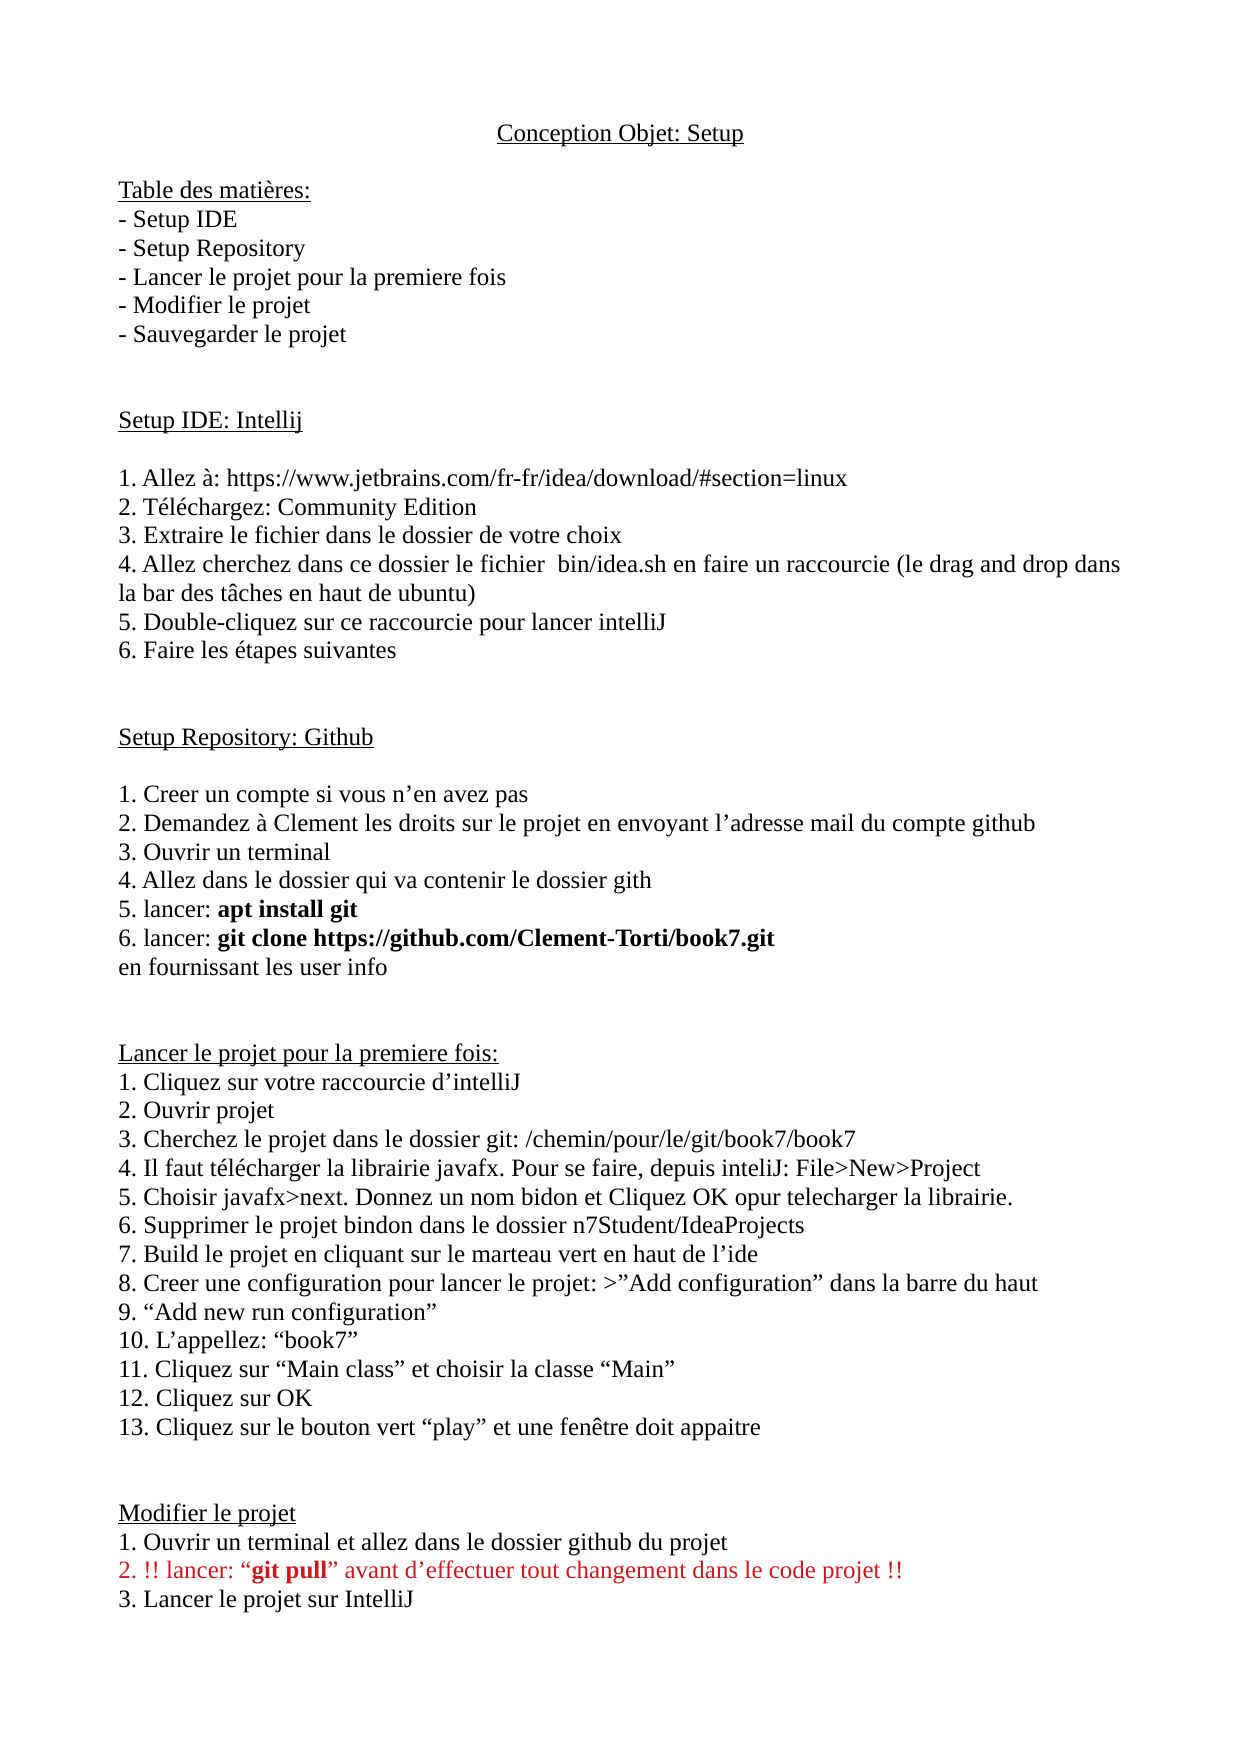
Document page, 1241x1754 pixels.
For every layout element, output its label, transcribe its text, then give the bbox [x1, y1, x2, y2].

text 13. Cliquez sur le bouton vert “play” et une fenêtre doit appaitre [118, 1412, 1122, 1441]
text 5. lancer: apt install git [118, 894, 1122, 923]
text 1. Allez à: https://www.jetbrains.com/fr-fr/idea/download/#section=linux [118, 463, 1122, 492]
text 3. Extraire le fichier dans le dossier de votre choix [118, 521, 1122, 549]
text 3. Cherchez le projet dans le dossier git: /chemin/pour/le/git/book7/book7 [118, 1124, 1122, 1153]
text 5. Choisir javafx>next. Donnez un nom bidon et Cliquez OK opur telecharger la librairie. [118, 1182, 1122, 1211]
text 1. Creer un compte si vous n’en avez pas [118, 779, 1122, 808]
text Setup IDE: Intellij [118, 406, 1122, 434]
text - Sauvegarder le projet [118, 319, 1122, 348]
text 5. Double-cliquez sur ce raccourcie pour lancer intelliJ [118, 607, 1122, 636]
text 3. Lancer le projet sur IntelliJ [118, 1584, 1122, 1613]
text 2. Téléchargez: Community Edition [118, 492, 1122, 521]
text 6. Supprimer le projet bindon dans le dossier n7Student/IdeaProjects [118, 1211, 1122, 1239]
text 3. Ouvrir un terminal [118, 837, 1122, 866]
text - Modifier le projet [118, 291, 1122, 319]
text 2. Demandez à Clement les droits sur le projet en envoyant l’adresse mail du compte github [118, 808, 1122, 837]
text - Lancer le projet pour la premiere fois [118, 262, 1122, 291]
text Lancer le projet pour la premiere fois: [118, 1038, 1122, 1067]
text Setup Repository: Github [118, 722, 1122, 751]
text 6. lancer: git clone https://github.com/Clement-Torti/book7.git [118, 923, 1122, 952]
text 2. Ouvrir projet [118, 1096, 1122, 1124]
text Conception Objet: Setup [118, 118, 1122, 147]
text 8. Creer une configuration pour lancer le projet: >”Add configuration” dans la barre du haut [118, 1268, 1122, 1297]
text 10. L’appellez: “book7” [118, 1326, 1122, 1354]
text Table des matières: [118, 176, 1122, 204]
text - Setup Repository [118, 233, 1122, 262]
text en fournissant les user info [118, 952, 1122, 981]
text 4. Allez cherchez dans ce dossier le fichier bin/idea.sh en faire un raccourcie (le drag and drop dans la bar des tâches en haut de ubuntu) [118, 549, 1122, 607]
text 11. Cliquez sur “Main class” et choisir la classe “Main” [118, 1354, 1122, 1383]
text 2. !! lancer: “git pull” avant d’effectuer tout changement dans le code projet !! [118, 1556, 1122, 1584]
text 12. Cliquez sur OK [118, 1383, 1122, 1412]
text 1. Cliquez sur votre raccourcie d’intelliJ [118, 1067, 1122, 1096]
text 1. Ouvrir un terminal et allez dans le dossier github du projet [118, 1527, 1122, 1556]
text 4. Il faut télécharger la librairie javafx. Pour se faire, depuis inteliJ: File>New>Project [118, 1153, 1122, 1182]
text - Setup IDE [118, 204, 1122, 233]
text 6. Faire les étapes suivantes [118, 636, 1122, 664]
text Modifier le projet [118, 1498, 1122, 1527]
text 4. Allez dans le dossier qui va contenir le dossier gith [118, 866, 1122, 894]
text 9. “Add new run configuration” [118, 1297, 1122, 1326]
text 7. Build le projet en cliquant sur le marteau vert en haut de l’ide [118, 1239, 1122, 1268]
